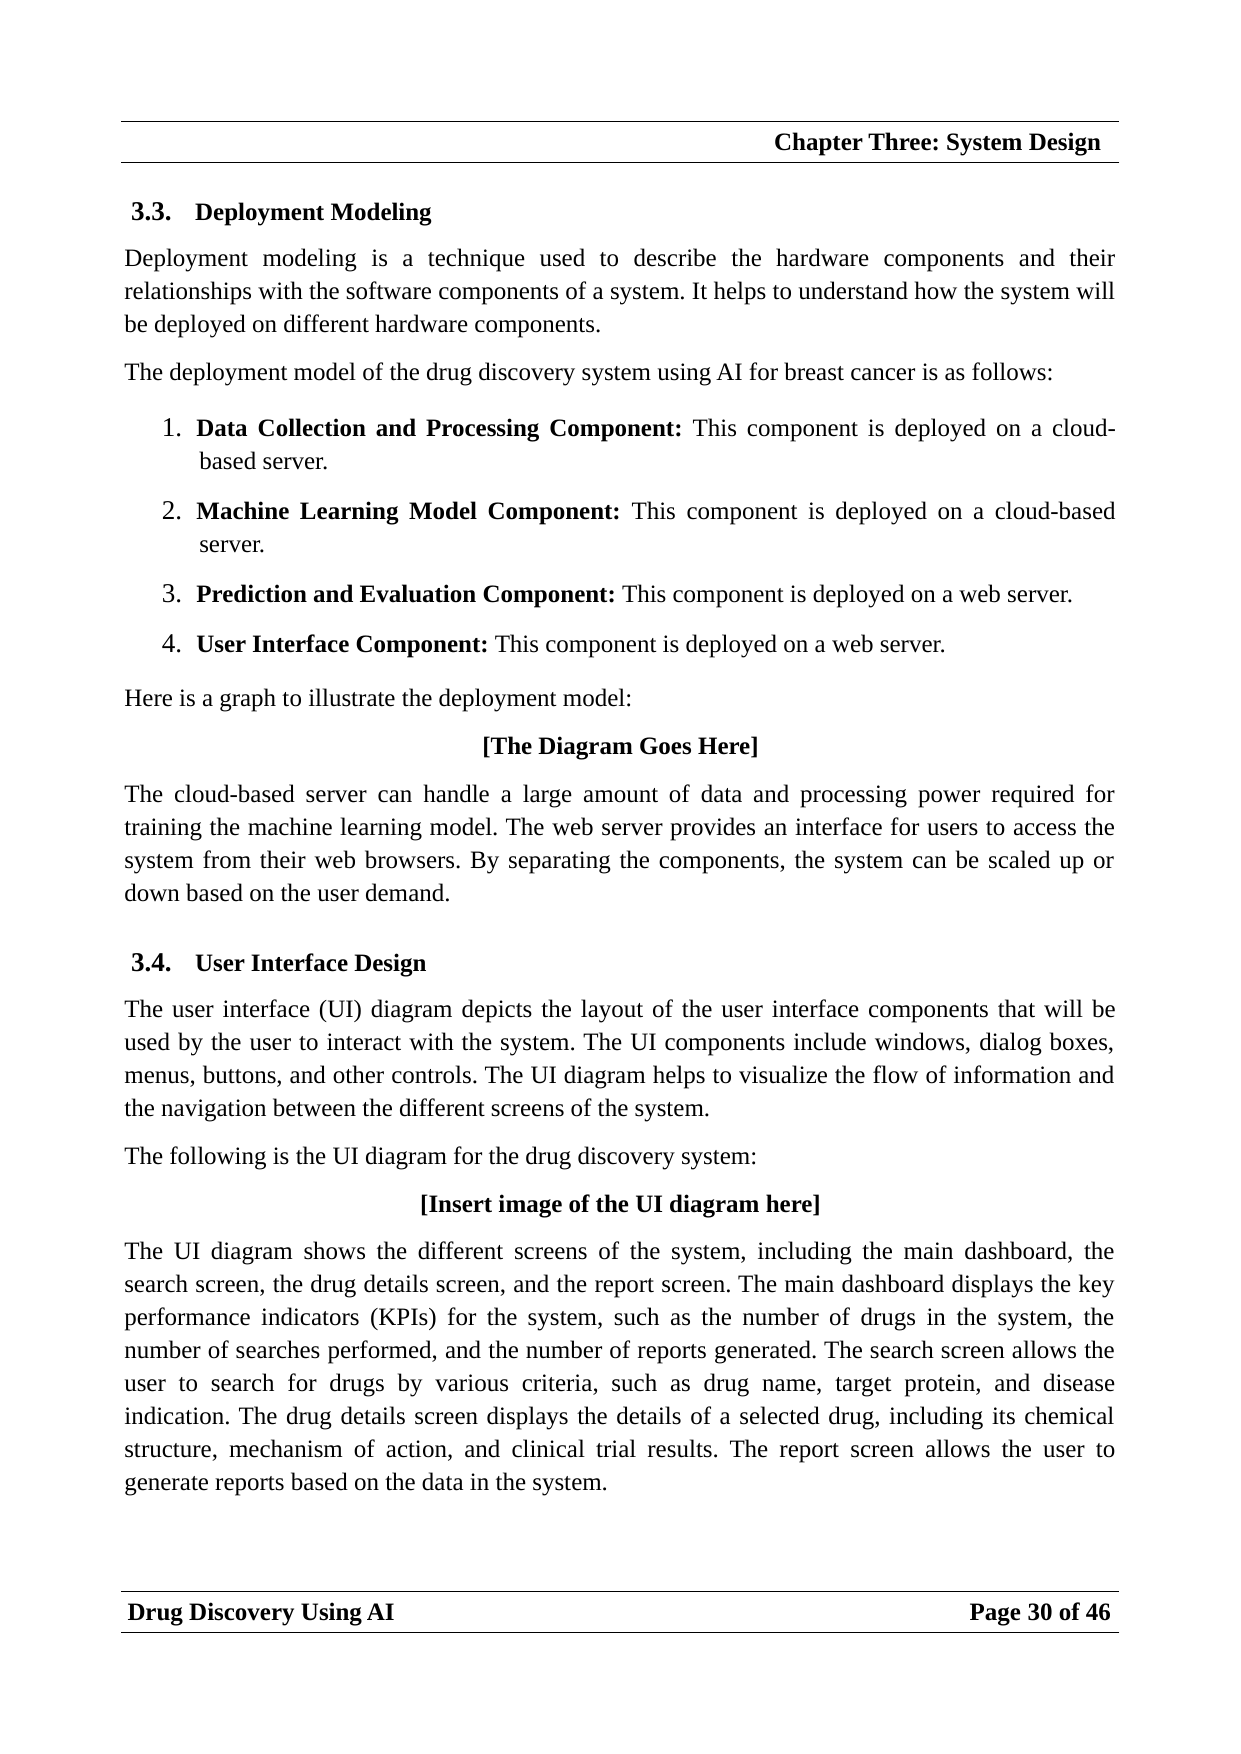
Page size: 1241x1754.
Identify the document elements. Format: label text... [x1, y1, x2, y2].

text The UI diagram shows the different screens of the system, including the main dashboard, the search screen, the drug details screen, and the report screen. The main dashboard displays the key performance indicators (KPIs) for the system, such as the number of drugs in the system, the number of searches performed, and the number of reports generated. The search screen allows the user to search for drugs by various criteria, such as drug name, target protein, and disease indication. The drug details screen displays the details of a selected drug, including its chemical structure, mechanism of action, and clinical trial results. The report screen allows the user to generate reports based on the data in the system. [121, 1233, 1119, 1499]
text The cloud-based server can handle a large amount of data and processing power required for training the machine learning model. The web server provides an interface for users to access the system from their web browsers. By separating the components, the system can be scaled up or down based on the user demand. [121, 776, 1119, 906]
text [The Diagram Goes Here] [121, 728, 1119, 760]
list Machine Learning Model Component: This component is deployed on a cloud-based server. [159, 491, 1119, 558]
subtitle User Interface Design [121, 943, 1119, 977]
text The deployment model of the drug discovery system using AI for breast cancer is as follows: [121, 354, 1119, 389]
list Prediction and Evaluation Component: This component is deployed on a web server. [159, 574, 1119, 608]
text Here is a graph to illustrate the deployment model: [121, 680, 1119, 712]
list Data Collection and Processing Component: This component is deployed on a cloud-based server. [159, 408, 1119, 475]
list User Interface Component: This component is deployed on a web server. [159, 624, 1119, 661]
subtitle Deployment Modeling [121, 192, 1119, 226]
text Deployment modeling is a technique used to describe the hardware components and their relationships with the software components of a system. It helps to understand how the system will be deployed on different hardware components. [121, 240, 1119, 338]
text The user interface (UI) diagram depicts the layout of the user interface components that will be used by the user to interact with the system. The UI components include windows, dialog boxes, menus, buttons, and other controls. The UI diagram helps to visualize the flow of information and the navigation between the different screens of the system. [121, 991, 1119, 1122]
text [Insert image of the UI diagram here] [121, 1186, 1119, 1217]
text The following is the UI diagram for the drug discovery system: [121, 1138, 1119, 1170]
